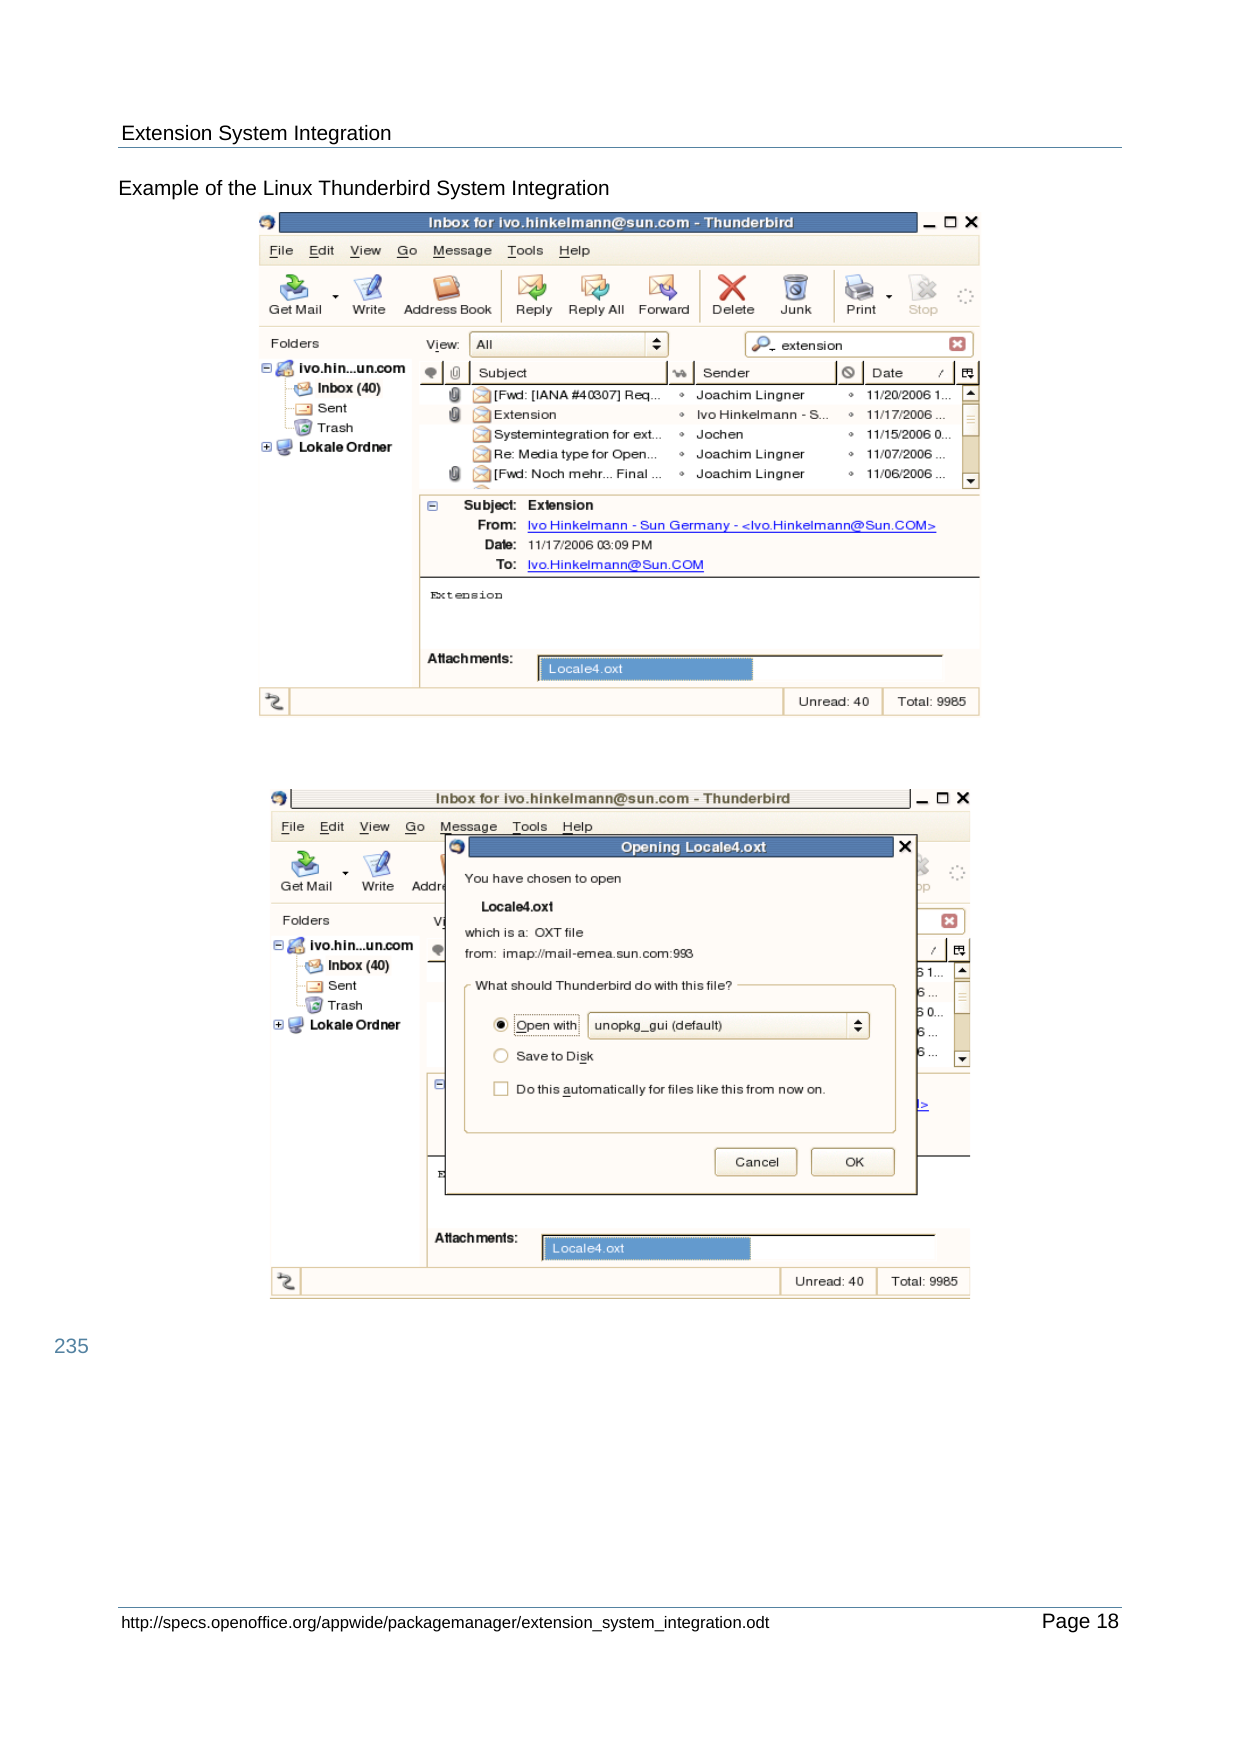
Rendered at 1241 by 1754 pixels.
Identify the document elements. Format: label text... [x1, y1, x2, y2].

text Example of the Linux Thunderbird System Integration [118, 177, 1122, 200]
picture [269, 789, 971, 1299]
picture [258, 212, 982, 718]
